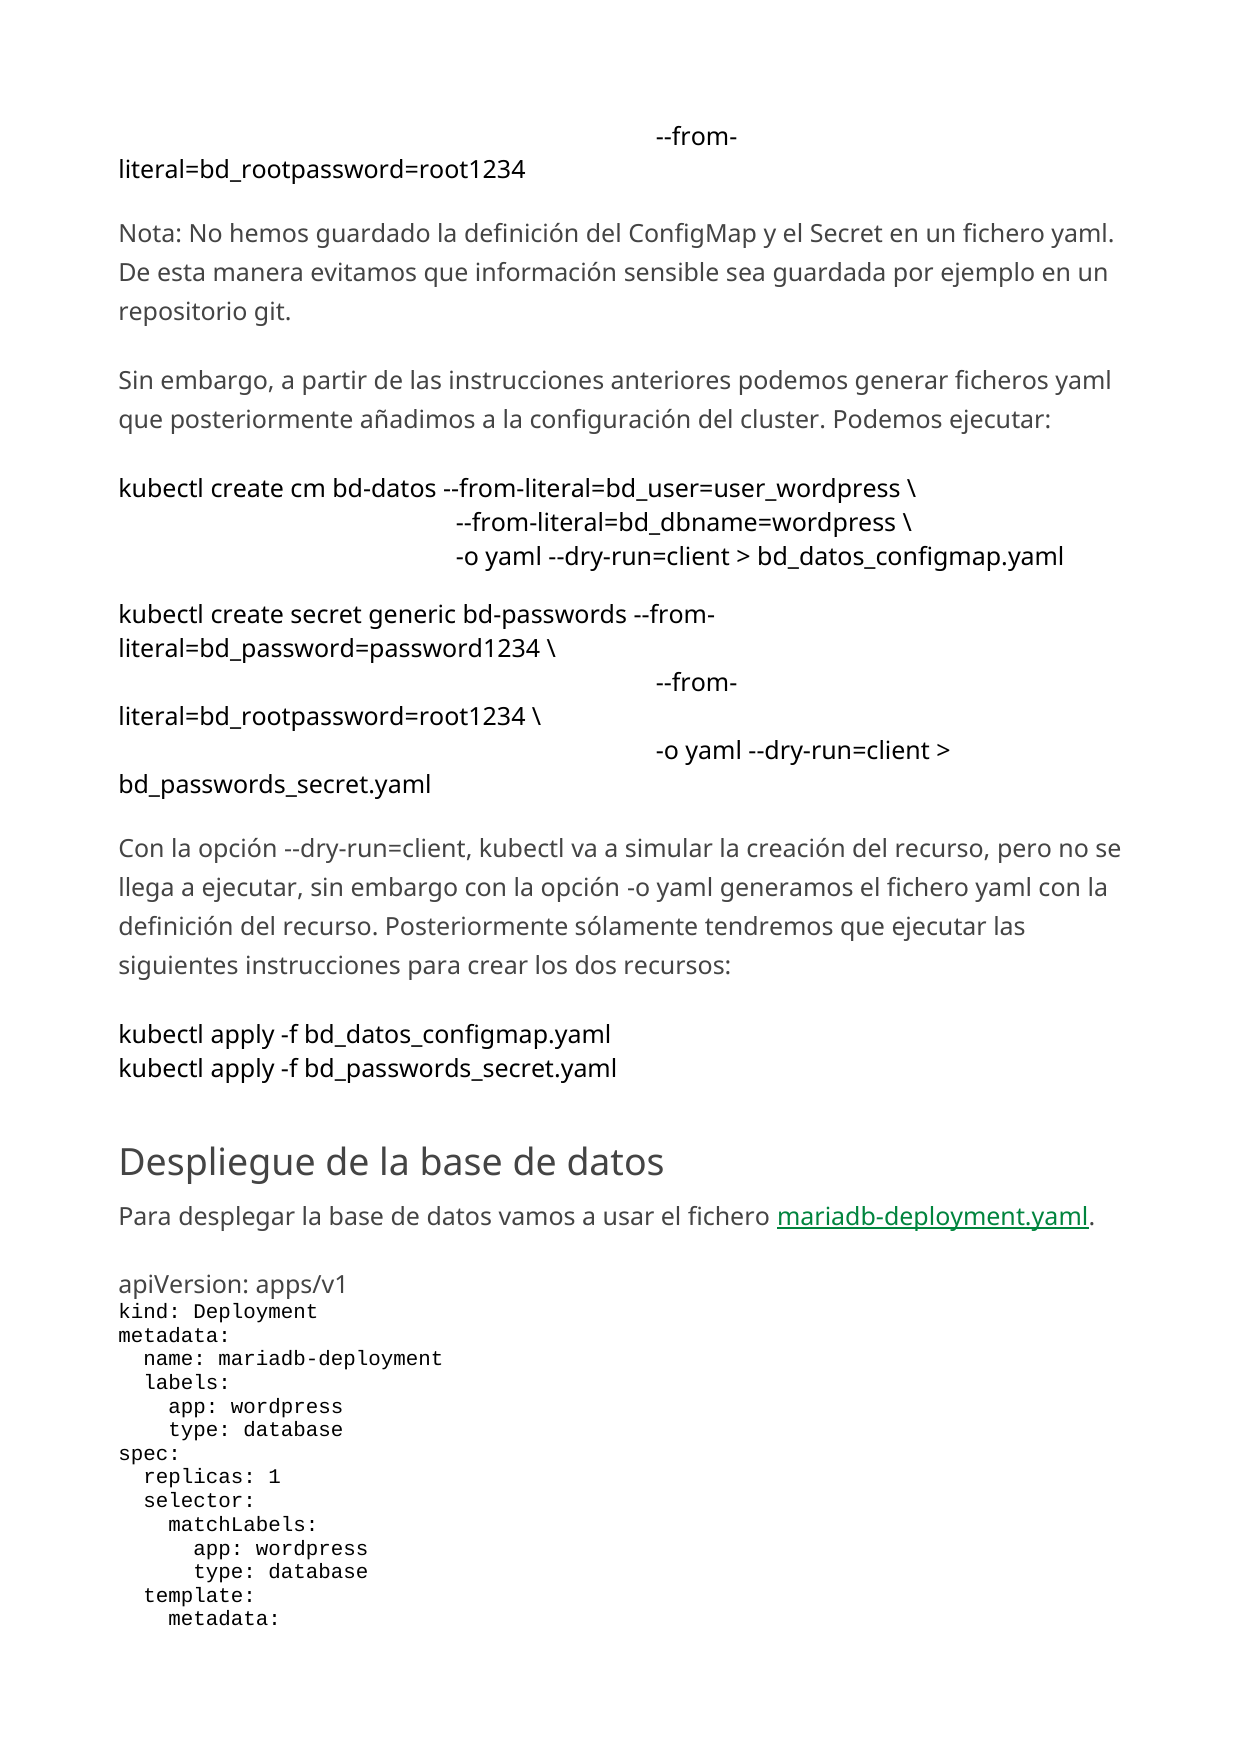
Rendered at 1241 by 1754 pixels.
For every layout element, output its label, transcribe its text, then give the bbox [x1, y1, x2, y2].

text -o yaml --dry-run=client > bd_datos_configmap.yaml [118, 539, 1122, 573]
text -o yaml --dry-run=client > bd_passwords_secret.yaml [118, 733, 1122, 801]
text app: wordpress [118, 1537, 1122, 1561]
text app: wordpress [118, 1396, 1122, 1419]
text kubectl create cm bd-datos --from-literal=bd_user=user_wordpress \ [118, 471, 1122, 504]
text name: mariadb-deployment [118, 1348, 1122, 1372]
text replicas: 1 [118, 1467, 1122, 1490]
text metadata: [118, 1325, 1122, 1348]
text --from-literal=bd_dbname=wordpress \ [118, 504, 1122, 539]
text kubectl create secret generic bd-passwords --from-literal=bd_password=password1234 \ [118, 596, 1122, 664]
text template: [118, 1585, 1122, 1608]
text Con la opción --dry-run=client, kubectl va a simular la creación del recurso, pero no se llega a ejecutar, sin embargo con la opción -o yaml generamos el fichero yaml con la definición del recurso. Posteriormente sólamente tendremos que ejecutar las siguientes instrucciones para crear los dos recursos: [118, 830, 1122, 982]
text matchLabels: [118, 1514, 1122, 1537]
text Nota: No hemos guardado la definición del ConfigMap y el Secret en un fichero yaml. De esta manera evitamos que información sensible sea guardada por ejemplo en un repositorio git. [118, 216, 1122, 328]
text --from-literal=bd_rootpassword=root1234 \ [118, 664, 1122, 733]
text selector: [118, 1490, 1122, 1514]
text kubectl apply -f bd_datos_configmap.yaml [118, 1016, 1122, 1050]
text labels: [118, 1372, 1122, 1396]
text Para desplegar la base de datos vamos a usar el fichero mariadb-deployment.yaml. [118, 1198, 1122, 1232]
subtitle Despliegue de la base de datos [118, 1135, 1122, 1186]
text spec: [118, 1443, 1122, 1467]
text kubectl apply -f bd_passwords_secret.yaml [118, 1050, 1122, 1084]
text kind: Deployment [118, 1301, 1122, 1325]
text type: database [118, 1561, 1122, 1585]
text type: database [118, 1419, 1122, 1443]
text metadata: [118, 1608, 1122, 1632]
text --from-literal=bd_rootpassword=root1234 [118, 118, 1122, 186]
text Sin embargo, a partir de las instrucciones anteriores podemos generar ficheros yaml que posteriormente añadimos a la configuración del cluster. Podemos ejecutar: [118, 363, 1122, 436]
text apiVersion: apps/v1 [118, 1267, 1122, 1301]
